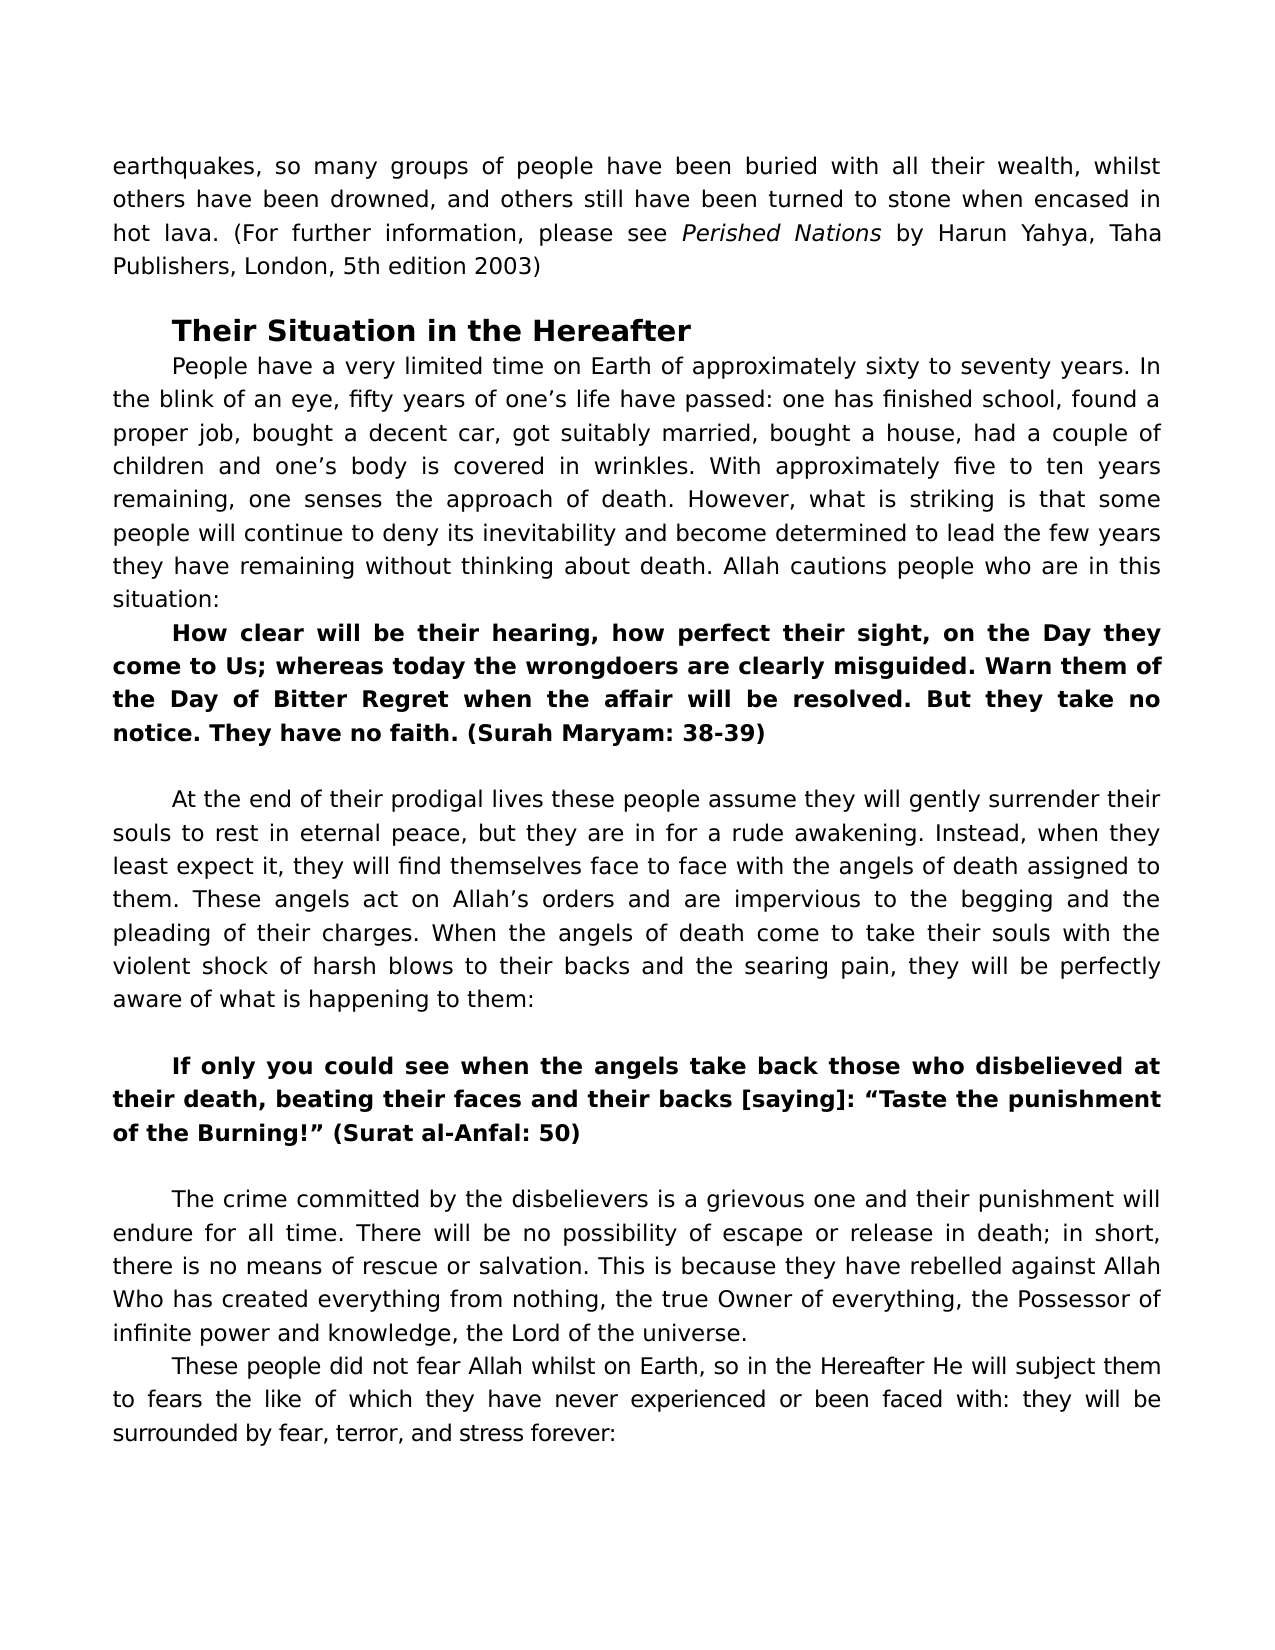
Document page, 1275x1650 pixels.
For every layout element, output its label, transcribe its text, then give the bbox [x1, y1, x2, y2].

text People have a very limited time on Earth of approximately sixty to seventy years. In the blink of an eye, fifty years of one’s life have passed: one has finished school, found a proper job, bought a decent car, got suitably married, bought a house, had a couple of children and one’s body is covered in wrinkles. With approximately five to ten years remaining, one senses the approach of death. However, what is striking is that some people will continue to deny its inevitability and become determined to lead the few years they have remaining without thinking about death. Allah cautions people who are in this situation: [112, 348, 1162, 614]
text If only you could see when the angels take back those who disbelieved at their death, beating their faces and their backs [saying]: “Taste the punishment of the Burning!” (Surat al-Anfal: 50) [112, 1048, 1162, 1148]
text How clear will be their hearing, how perfect their sight, on the Day they come to Us; whereas today the wrongdoers are clearly misguided. Warn them of the Day of Bitter Regret when the affair will be resolved. But they take no notice. They have no faith. (Surah Maryam: 38-39) [112, 614, 1162, 748]
text Their Situation in the Hereafter [112, 314, 1162, 348]
text The crime committed by the disbelievers is a grievous one and their punishment will endure for all time. There will be no possibility of escape or release in death; in short, there is no means of rescue or salvation. This is because they have rebelled against Allah Who has created everything from nothing, the true Owner of everything, the Possessor of infinite power and knowledge, the Lord of the universe. [112, 1181, 1162, 1348]
text At the end of their prodigal lives these people assume they will gently surrender their souls to rest in eternal peace, but they are in for a rude awakening. Instead, when they least expect it, they will find themselves face to face with the angels of death assigned to them. These angels act on Allah’s orders and are impervious to the begging and the pleading of their charges. When the angels of death come to take their souls with the violent shock of harsh blows to their backs and the searing pain, they will be perfectly aware of what is happening to them: [112, 781, 1162, 1014]
text earthquakes, so many groups of people have been buried with all their wealth, whilst others have been drowned, and others still have been turned to stone when encased in hot lava. (For further information, please see Perished Nations by Harun Yahya, Taha Publishers, London, 5th edition 2003) [112, 148, 1162, 281]
text These people did not fear Allah whilst on Earth, so in the Hereafter He will subject them to fears the like of which they have never experienced or been faced with: they will be surrounded by fear, terror, and stress forever: [112, 1348, 1162, 1448]
